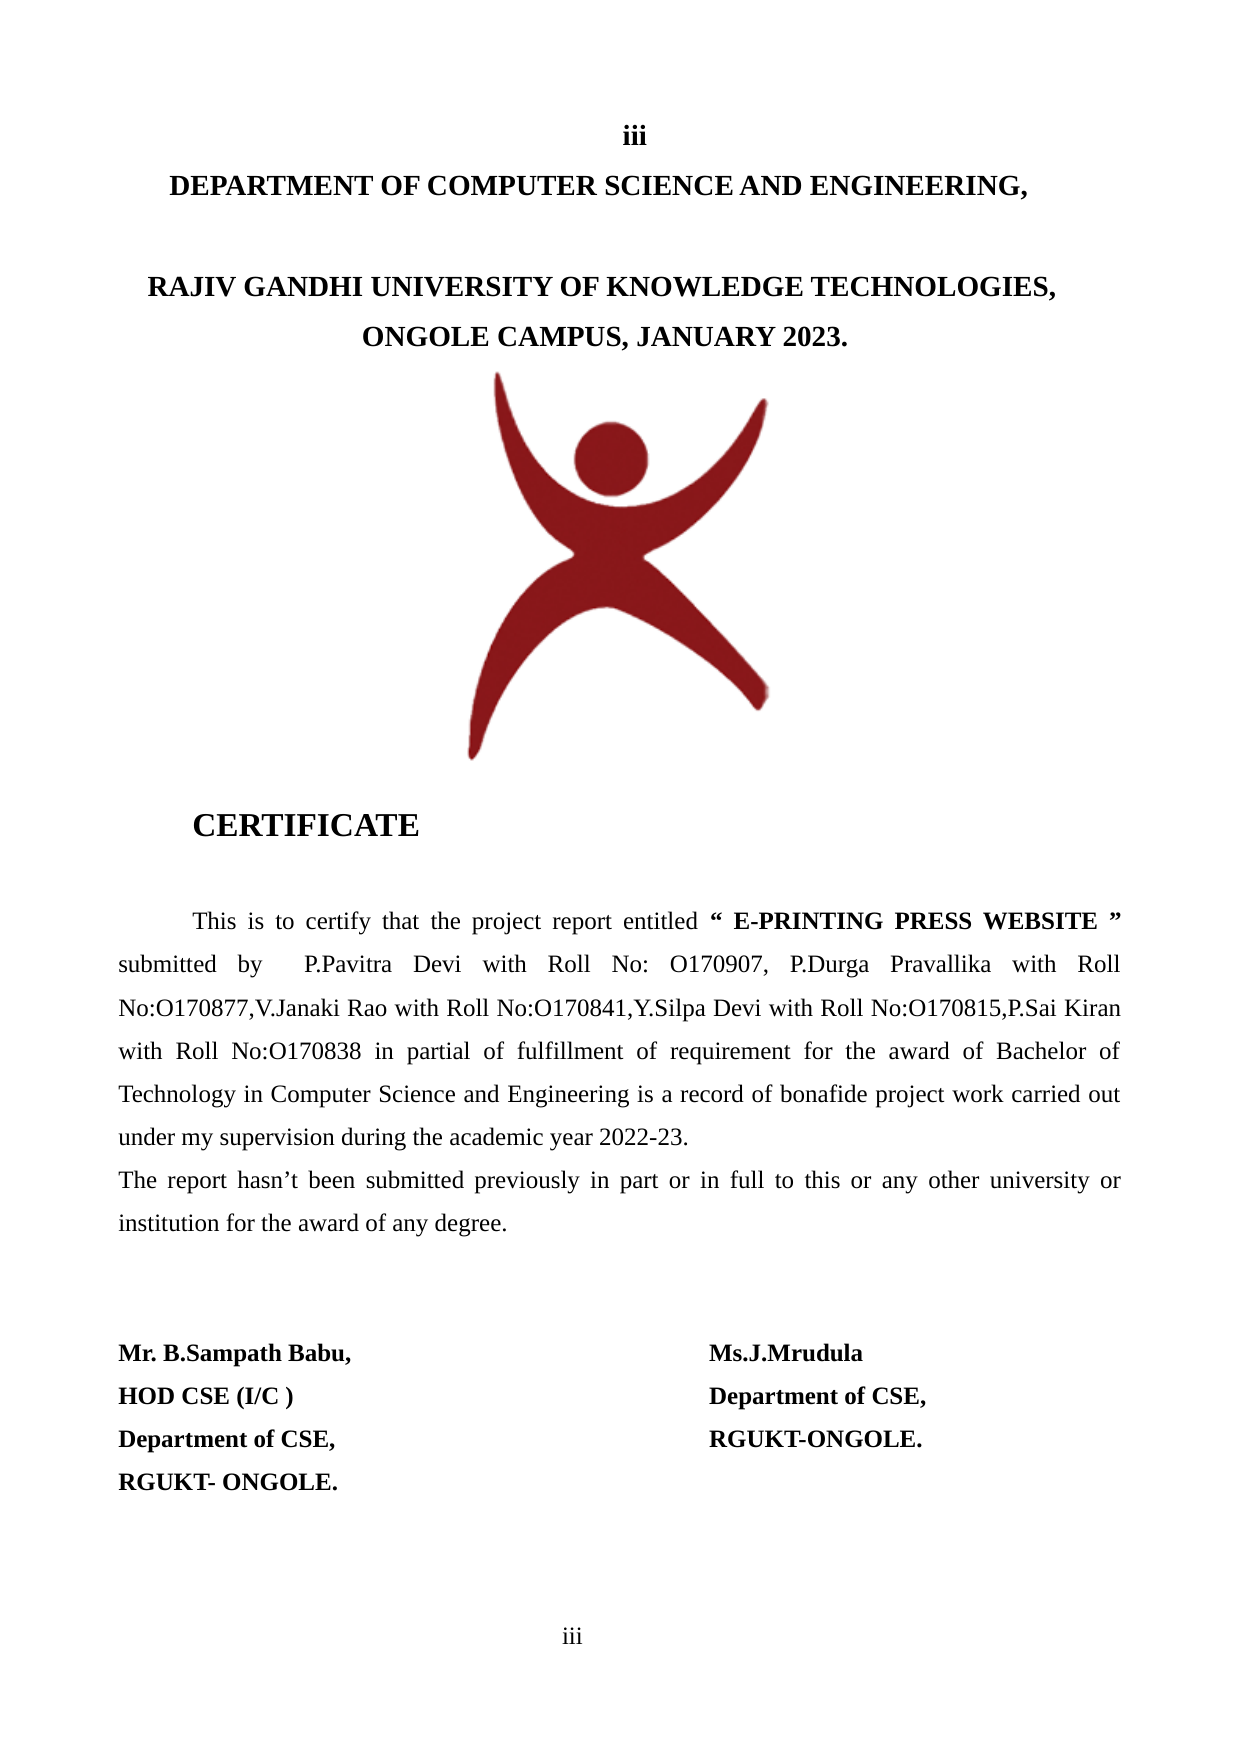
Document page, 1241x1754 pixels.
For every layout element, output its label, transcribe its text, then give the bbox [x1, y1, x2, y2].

text RAJIV GANDHI UNIVERSITY OF KNOWLEDGE TECHNOLOGIES, [118, 269, 1122, 303]
text HOD CSE (I/C ) Department of CSE, [118, 1381, 1122, 1409]
text ONGOLE CAMPUS, JANUARY 2023. [118, 319, 1122, 353]
text CERTIFICATE [118, 758, 1122, 844]
text Department of CSE, RGUKT-ONGOLE. [118, 1424, 1122, 1453]
text DEPARTMENT OF COMPUTER SCIENCE AND ENGINEERING, [118, 168, 1122, 202]
text RGUKT- ONGOLE. [118, 1467, 1122, 1496]
text Mr. B.Sampath Babu, Ms.J.Mrudula [118, 1338, 1122, 1366]
text 2 [118, 118, 1122, 152]
text This is to certify that the project report entitled “ E-PRINTING PRESS WEBSITE ” submitted by P.Pavitra Devi with Roll No: O170907, P.Durga Pravallika with Roll No:O170877,V.Janaki Rao with Roll No:O170841,Y.Silpa Devi with Roll No:O170815,P.Sai Kiran with Roll No:O170838 in partial of fulfillment of requirement for the award of Bachelor of Technology in Computer Science and Engineering is a record of bonafide project work carried out under my supervision during the academic year 2022-23. [118, 906, 1122, 1151]
text The report hasn’t been submitted previously in part or in full to this or any other university or institution for the award of any degree. [118, 1165, 1122, 1237]
